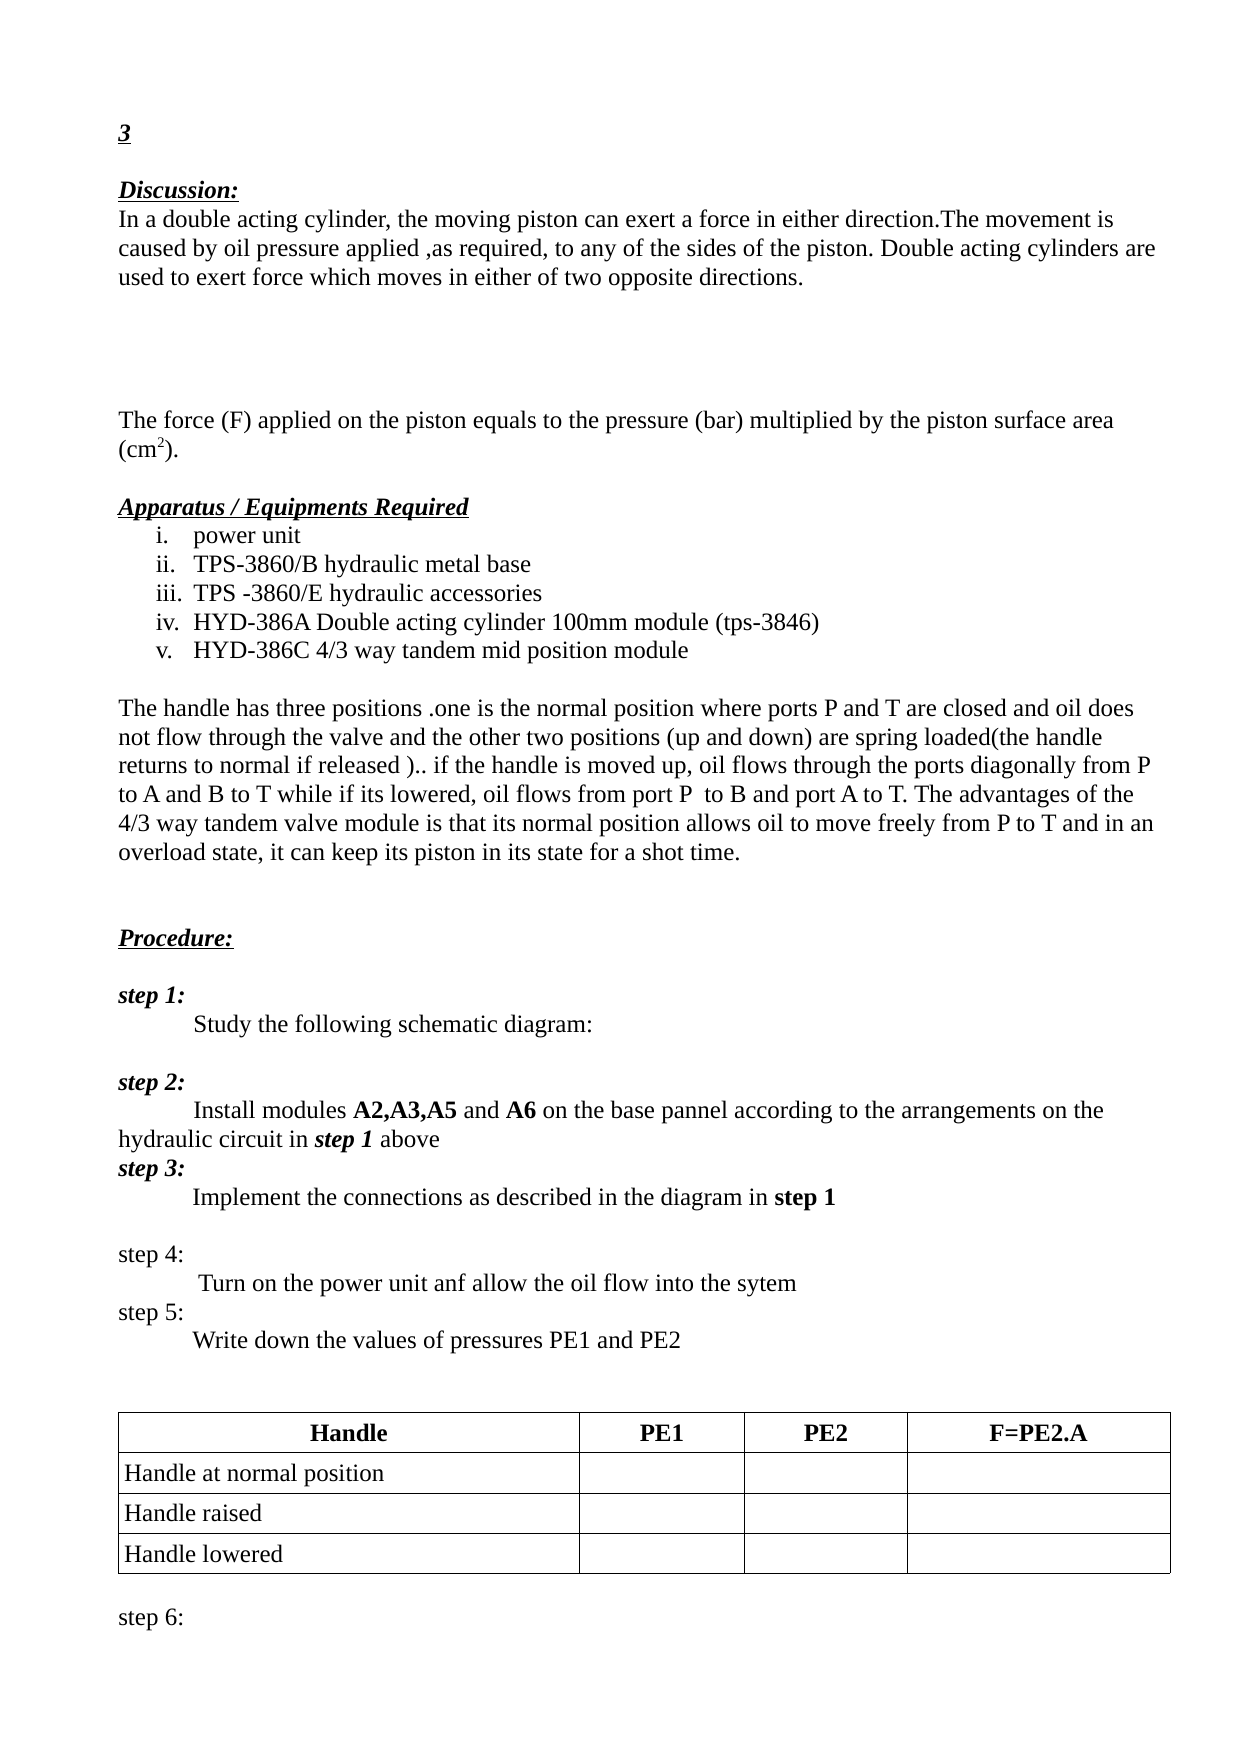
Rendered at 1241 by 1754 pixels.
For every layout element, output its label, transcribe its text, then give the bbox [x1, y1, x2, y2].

text step 1: [118, 981, 1170, 1009]
text In a double acting cylinder, the moving piston can exert a force in either direction.The movement is caused by oil pressure applied ,as required, to any of the sides of the piston. Double acting cylinders are used to exert force which moves in either of two opposite directions. [118, 204, 1170, 291]
text Implement the connections as described in the diagram in step 1 [118, 1182, 1170, 1211]
table_header PE2 [745, 1413, 907, 1452]
text step 3: [118, 1153, 1170, 1182]
text Discussion: [118, 176, 1170, 204]
text Apparatus / Equipments Required [118, 492, 1170, 521]
table_cell Handle raised [119, 1494, 579, 1533]
list Study the following schematic diagram: [156, 1009, 1170, 1038]
list HYD-386C 4/3 way tandem mid position module [156, 636, 1170, 664]
table_header Handle [119, 1413, 579, 1452]
text The handle has three positions .one is the normal position where ports P and T are closed and oil does not flow through the valve and the other two positions (up and down) are spring loaded(the handle returns to normal if released ).. if the handle is moved up, oil flows through the ports diagonally from P to A and B to T while if its lowered, oil flows from port P to B and port A to T. The advantages of the 4/3 way tandem valve module is that its normal position allows oil to move freely from P to T and in an overload state, it can keep its piston in its state for a shot time. [118, 693, 1170, 866]
table_cell [745, 1453, 907, 1492]
table_header F=PE2.A [908, 1413, 1170, 1452]
table_cell Handle lowered [119, 1534, 579, 1573]
text step 4: [118, 1239, 1170, 1268]
text step 2: [118, 1067, 1170, 1096]
text The force (F) applied on the piston equals to the pressure (bar) multiplied by the piston surface area (cm2). [118, 406, 1170, 463]
text Write down the values of pressures PE1 and PE2 [118, 1326, 1170, 1354]
list power unit [156, 521, 1170, 549]
list TPS-3860/B hydraulic metal base [156, 549, 1170, 578]
table_cell [580, 1453, 744, 1492]
table_header PE1 [580, 1413, 744, 1452]
text Procedure: [118, 923, 1170, 952]
table_cell [908, 1534, 1170, 1573]
text Install modules A2,A3,A5 and A6 on the base pannel according to the arrangements on the hydraulic circuit in step 1 above [118, 1096, 1170, 1153]
text step 6: [118, 1602, 1170, 1631]
table_cell [908, 1494, 1170, 1533]
table_cell Handle at normal position [119, 1453, 579, 1492]
text Turn on the power unit anf allow the oil flow into the sytem [118, 1268, 1170, 1297]
text 3 [118, 118, 1170, 147]
table_cell [908, 1453, 1170, 1492]
table_cell [745, 1494, 907, 1533]
list TPS -3860/E hydraulic accessories [156, 578, 1170, 607]
table_cell [580, 1494, 744, 1533]
table_cell [580, 1534, 744, 1573]
text step 5: [118, 1297, 1170, 1326]
table_cell [745, 1534, 907, 1573]
list HYD-386A Double acting cylinder 100mm module (tps-3846) [156, 607, 1170, 636]
